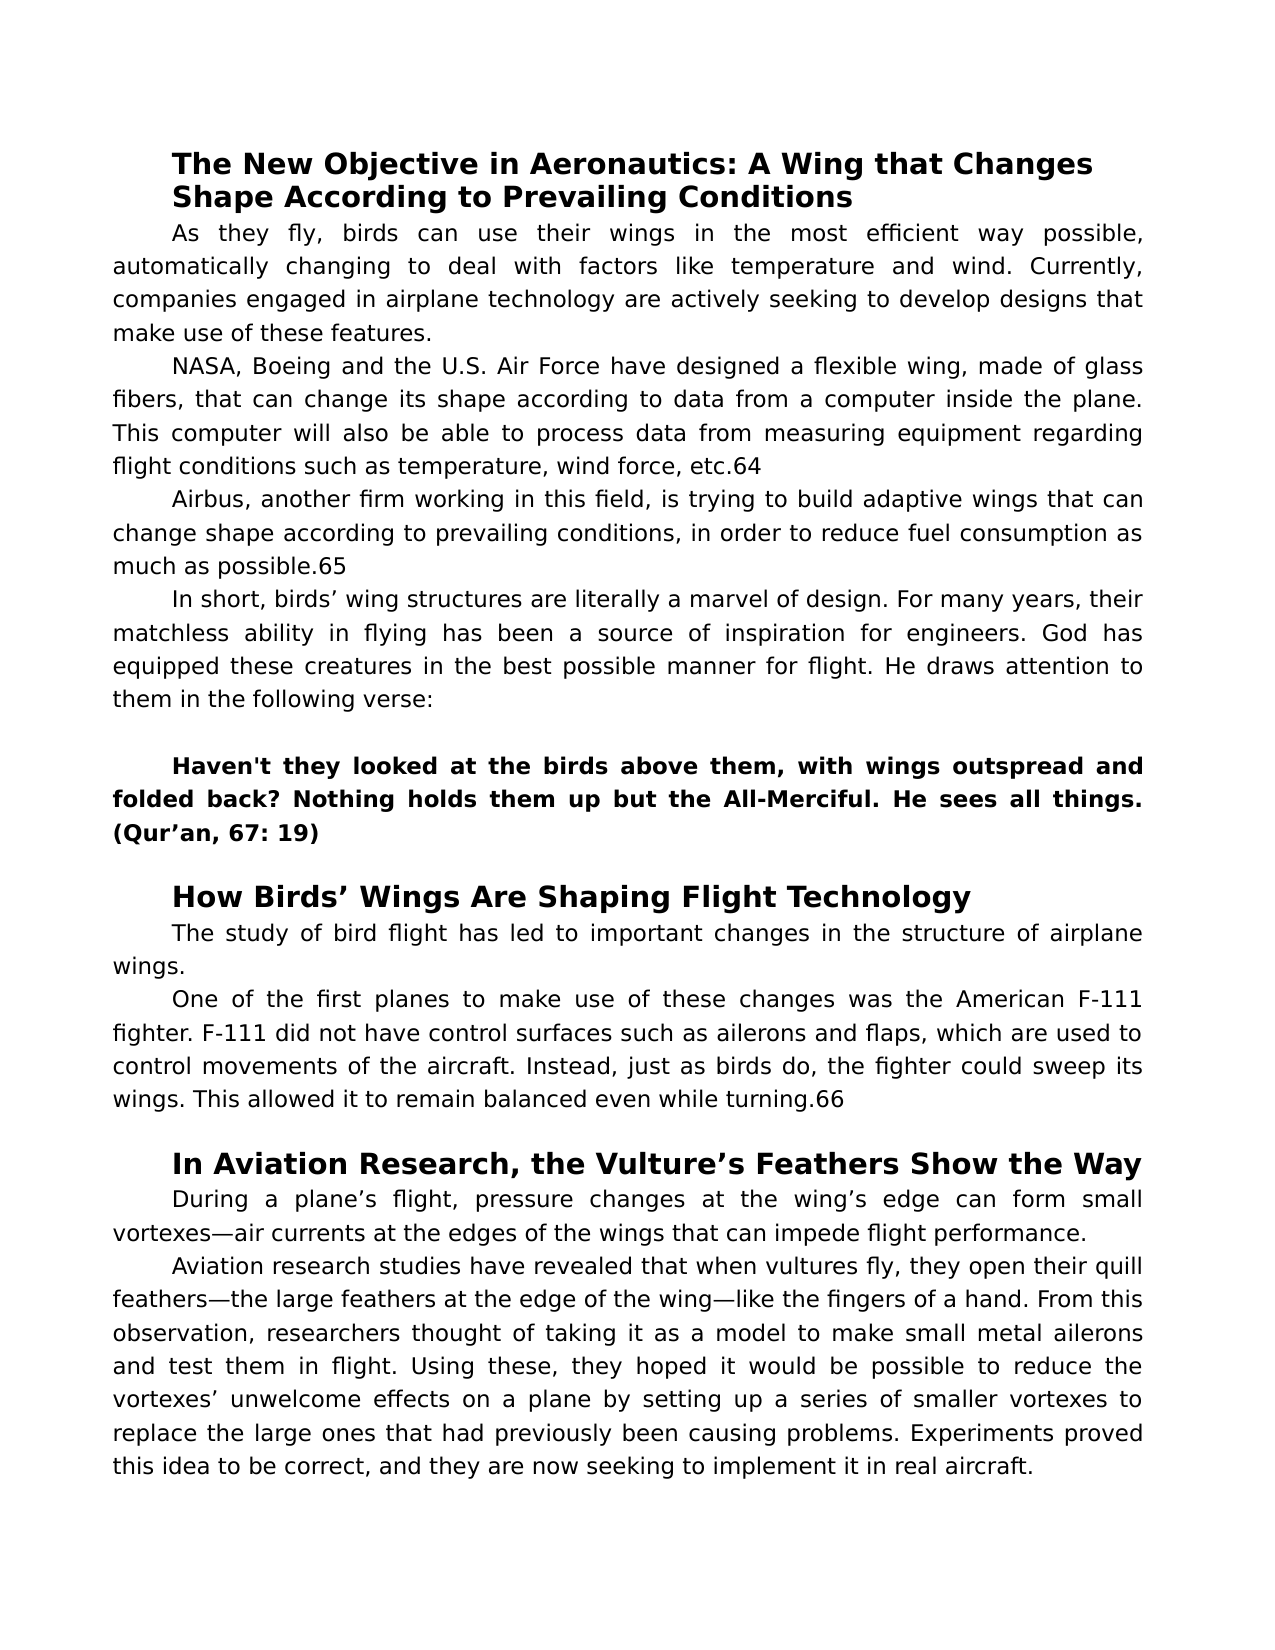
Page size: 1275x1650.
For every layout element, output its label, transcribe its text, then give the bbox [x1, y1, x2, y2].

text The study of bird flight has led to important changes in the structure of airplane wings. [112, 914, 1145, 981]
text Aviation research studies have revealed that when vultures fly, they open their quill feathers—the large feathers at the edge of the wing—like the fingers of a hand. From this observation, researchers thought of taking it as a model to make small metal ailerons and test them in flight. Using these, they hoped it would be possible to reduce the vortexes’ unwelcome effects on a plane by setting up a series of smaller vortexes to replace the large ones that had previously been causing problems. Experiments proved this idea to be correct, and they are now seeking to implement it in real aircraft. [112, 1248, 1145, 1481]
text How Birds’ Wings Are Shaping Flight Technology [112, 881, 1145, 914]
text As they fly, birds can use their wings in the most efficient way possible, automatically changing to deal with factors like temperature and wind. Currently, companies engaged in airplane technology are actively seeking to develop designs that make use of these features. [112, 214, 1145, 348]
text The New Objective in Aeronautics: A Wing that Changes [112, 148, 1145, 181]
text During a plane’s flight, pressure changes at the wing’s edge can form small vortexes—air currents at the edges of the wings that can impede flight performance. [112, 1181, 1145, 1248]
text In short, birds’ wing structures are literally a marvel of design. For many years, their matchless ability in flying has been a source of inspiration for engineers. God has equipped these creatures in the best possible manner for flight. He draws attention to them in the following verse: [112, 581, 1145, 714]
text In Aviation Research, the Vulture’s Feathers Show the Way [112, 1148, 1145, 1181]
text NASA, Boeing and the U.S. Air Force have designed a flexible wing, made of glass fibers, that can change its shape according to data from a computer inside the plane. This computer will also be able to process data from measuring equipment regarding flight conditions such as temperature, wind force, etc.64 [112, 348, 1145, 481]
text Shape According to Prevailing Conditions [112, 181, 1145, 214]
text Haven't they looked at the birds above them, with wings outspread and folded back? Nothing holds them up but the All-Merciful. He sees all things. (Qur’an, 67: 19) [112, 748, 1145, 848]
text One of the first planes to make use of these changes was the American F-111 fighter. F-111 did not have control surfaces such as ailerons and flaps, which are used to control movements of the aircraft. Instead, just as birds do, the fighter could sweep its wings. This allowed it to remain balanced even while turning.66 [112, 981, 1145, 1114]
text Airbus, another firm working in this field, is trying to build adaptive wings that can change shape according to prevailing conditions, in order to reduce fuel consumption as much as possible.65 [112, 481, 1145, 581]
